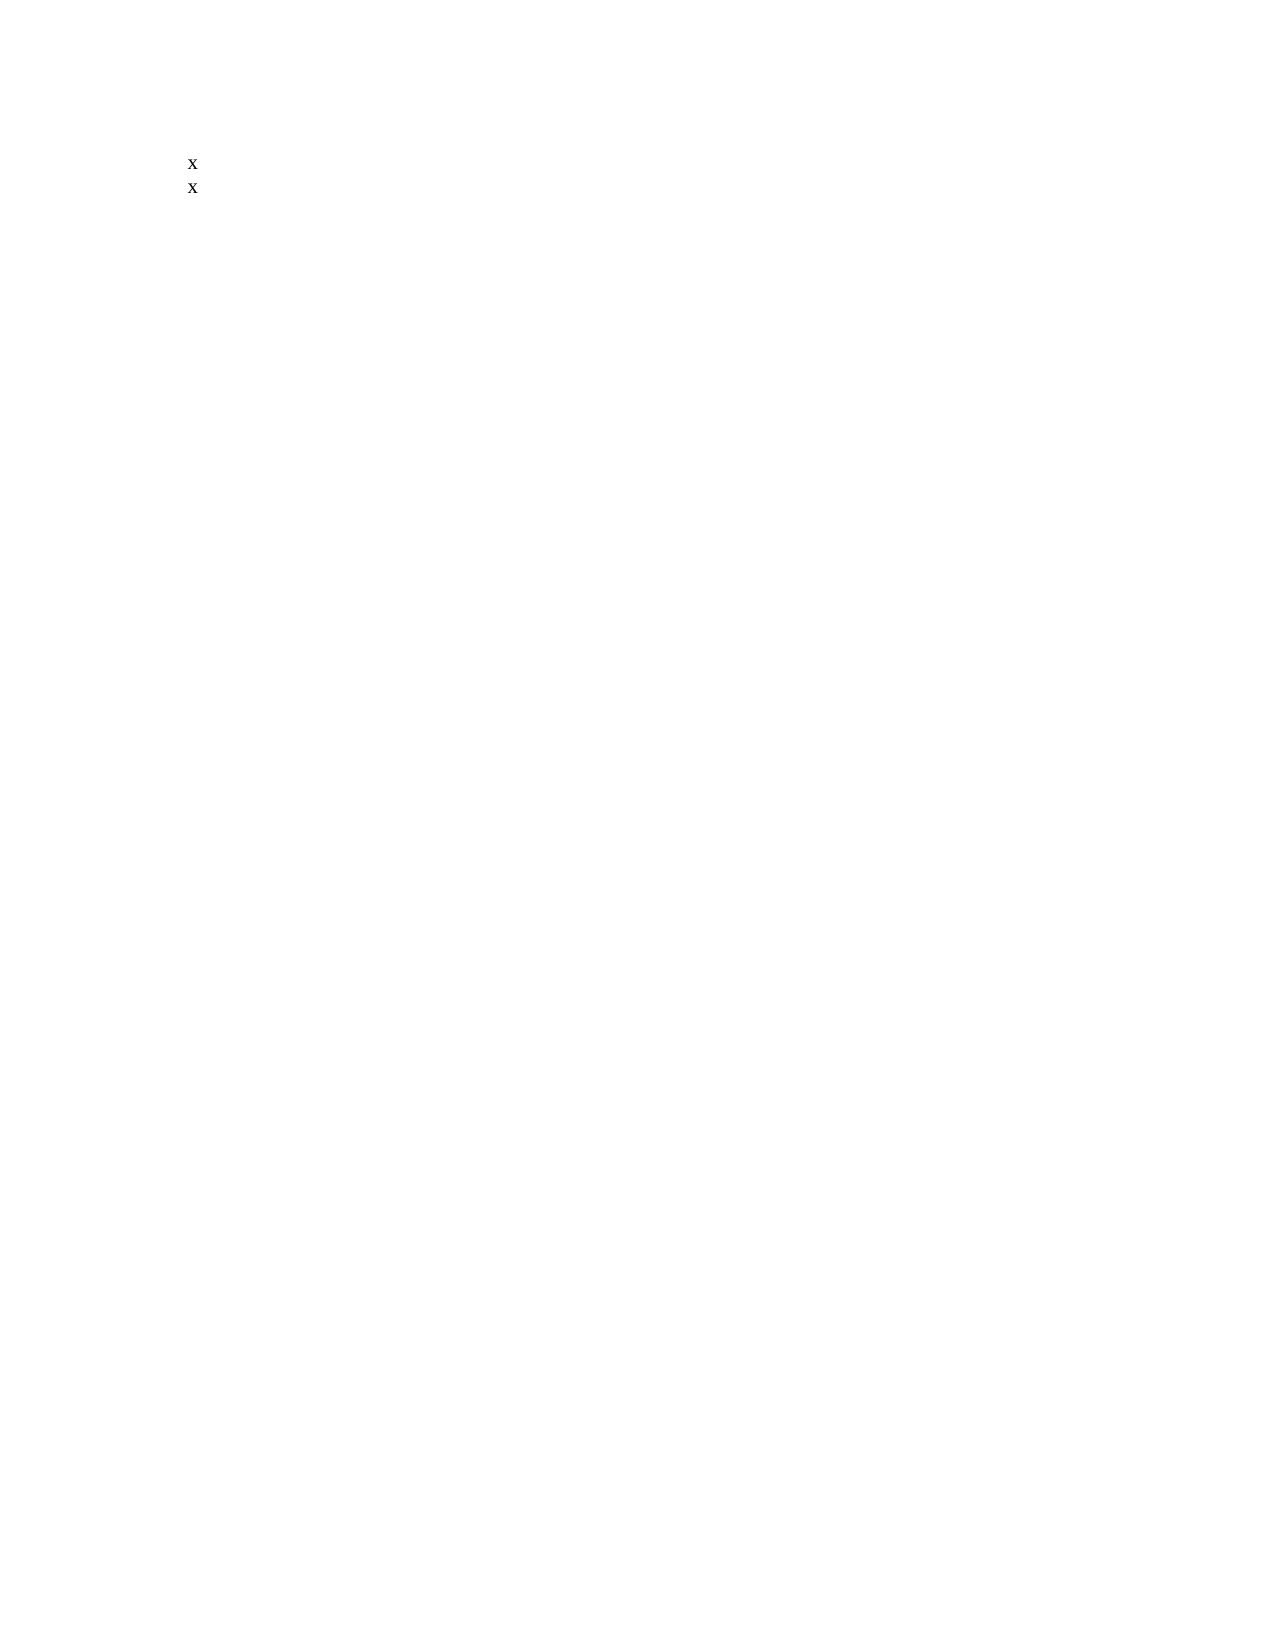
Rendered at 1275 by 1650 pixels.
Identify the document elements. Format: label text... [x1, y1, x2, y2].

text x [187, 150, 1087, 174]
text x [187, 174, 1087, 198]
